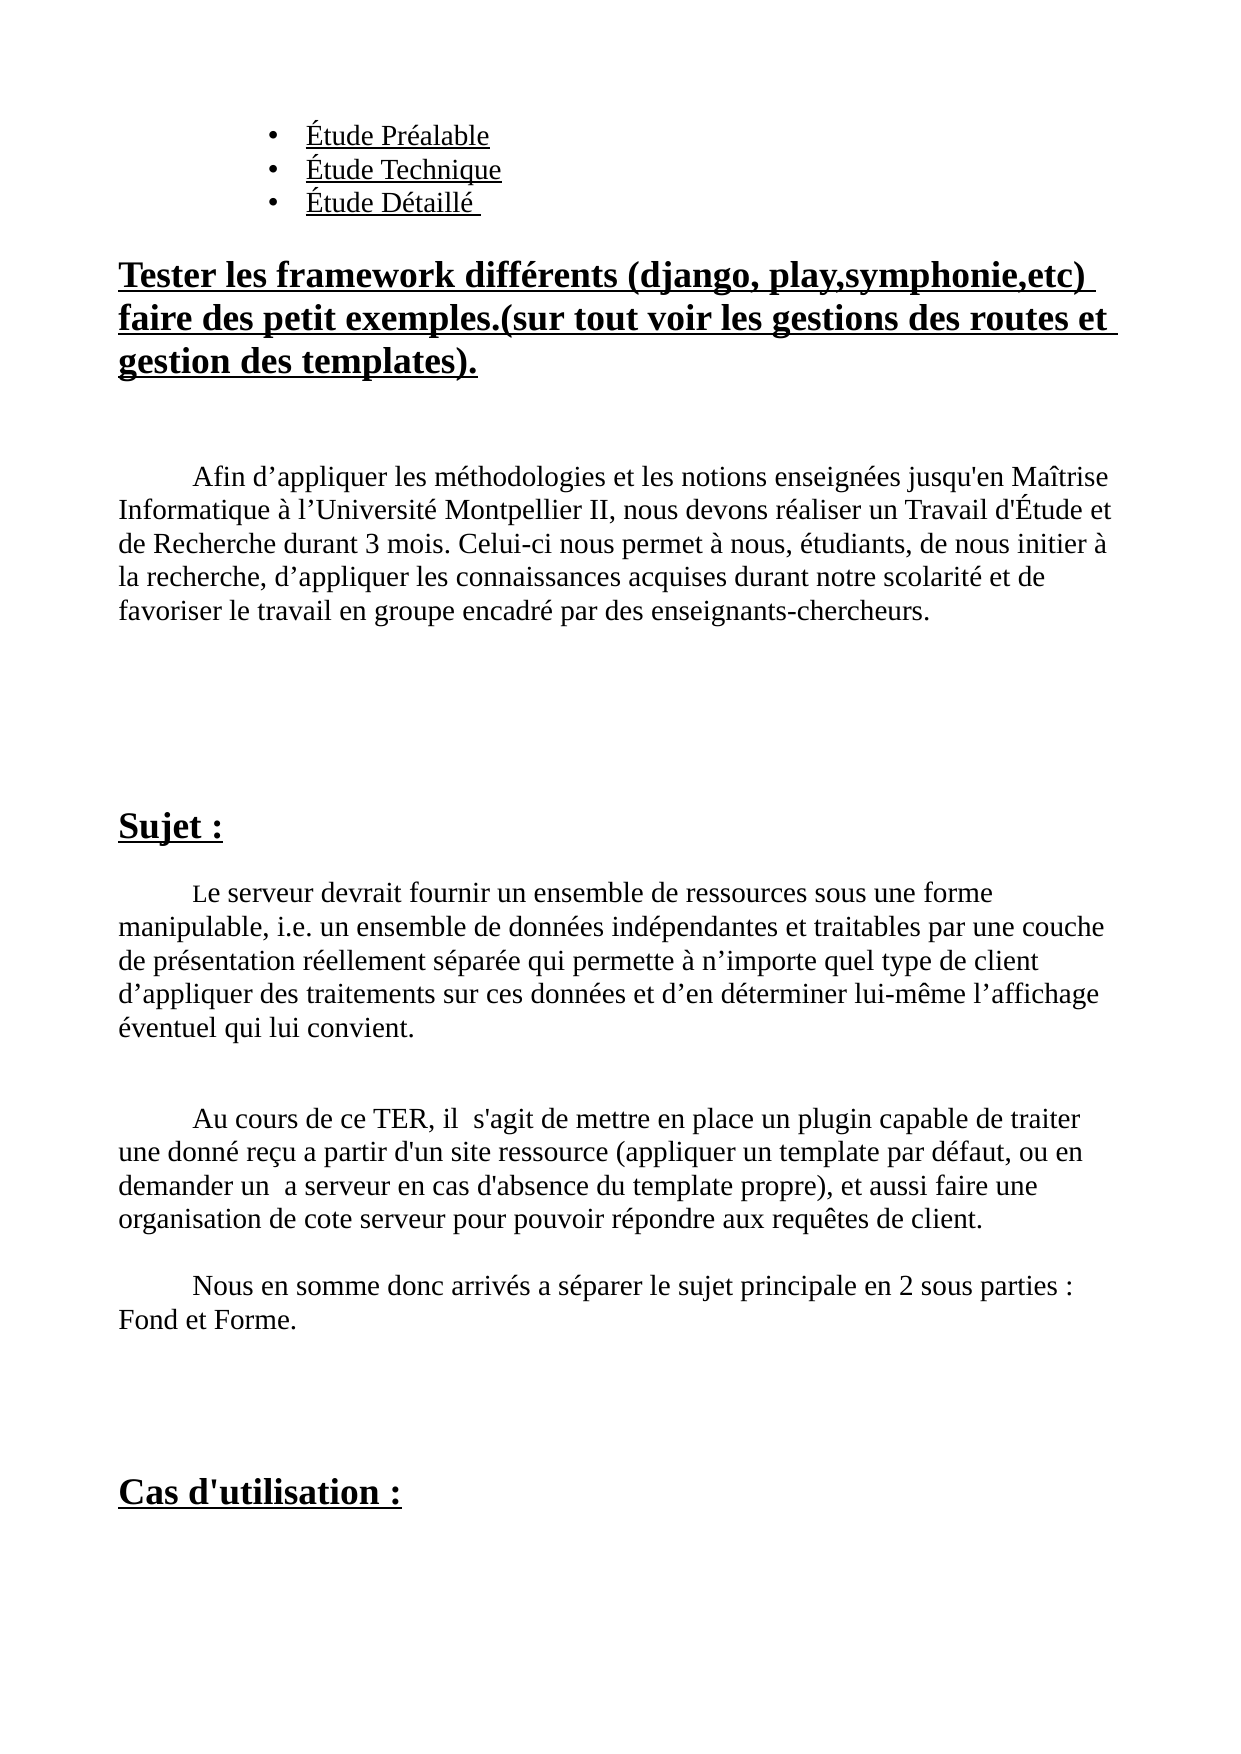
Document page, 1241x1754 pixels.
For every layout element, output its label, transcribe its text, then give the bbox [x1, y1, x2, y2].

text Nous en somme donc arrivés a séparer le sujet principale en 2 sous parties : Fond et Forme. [118, 1268, 1122, 1336]
text Le serveur devrait fournir un ensemble de ressources sous une forme manipulable, i.e. un ensemble de données indépendantes et traitables par une couche de présentation réellement séparée qui permette à n’importe quel type de client d’appliquer des traitements sur ces données et d’en déterminer lui-même l’affichage éventuel qui lui convient. [118, 876, 1122, 1043]
text Sujet : [118, 804, 1122, 847]
text Afin d’appliquer les méthodologies et les notions enseignées jusqu'en Maîtrise Informatique à l’Université Montpellier II, nous devons réaliser un Travail d'Étude et de Recherche durant 3 mois. Celui-ci nous permet à nous, étudiants, de nous initier à la recherche, d’appliquer les connaissances acquises durant notre scolarité et de favoriser le travail en groupe encadré par des enseignants-chercheurs. [118, 459, 1122, 626]
list Étude Technique [268, 152, 1122, 185]
list Étude Détaillé [268, 185, 1122, 219]
text Cas d'utilisation : [118, 1470, 1122, 1513]
list Étude Préalable [268, 118, 1122, 152]
text Au cours de ce TER, il s'agit de mettre en place un plugin capable de traiter une donné reçu a partir d'un site ressource (appliquer un template par défaut, ou en demander un a serveur en cas d'absence du template propre), et aussi faire une organisation de cote serveur pour pouvoir répondre aux requêtes de client. [118, 1101, 1122, 1235]
text Tester les framework différents (django, play,symphonie,etc) faire des petit exemples.(sur tout voir les gestions des routes et gestion des templates). [118, 253, 1122, 382]
